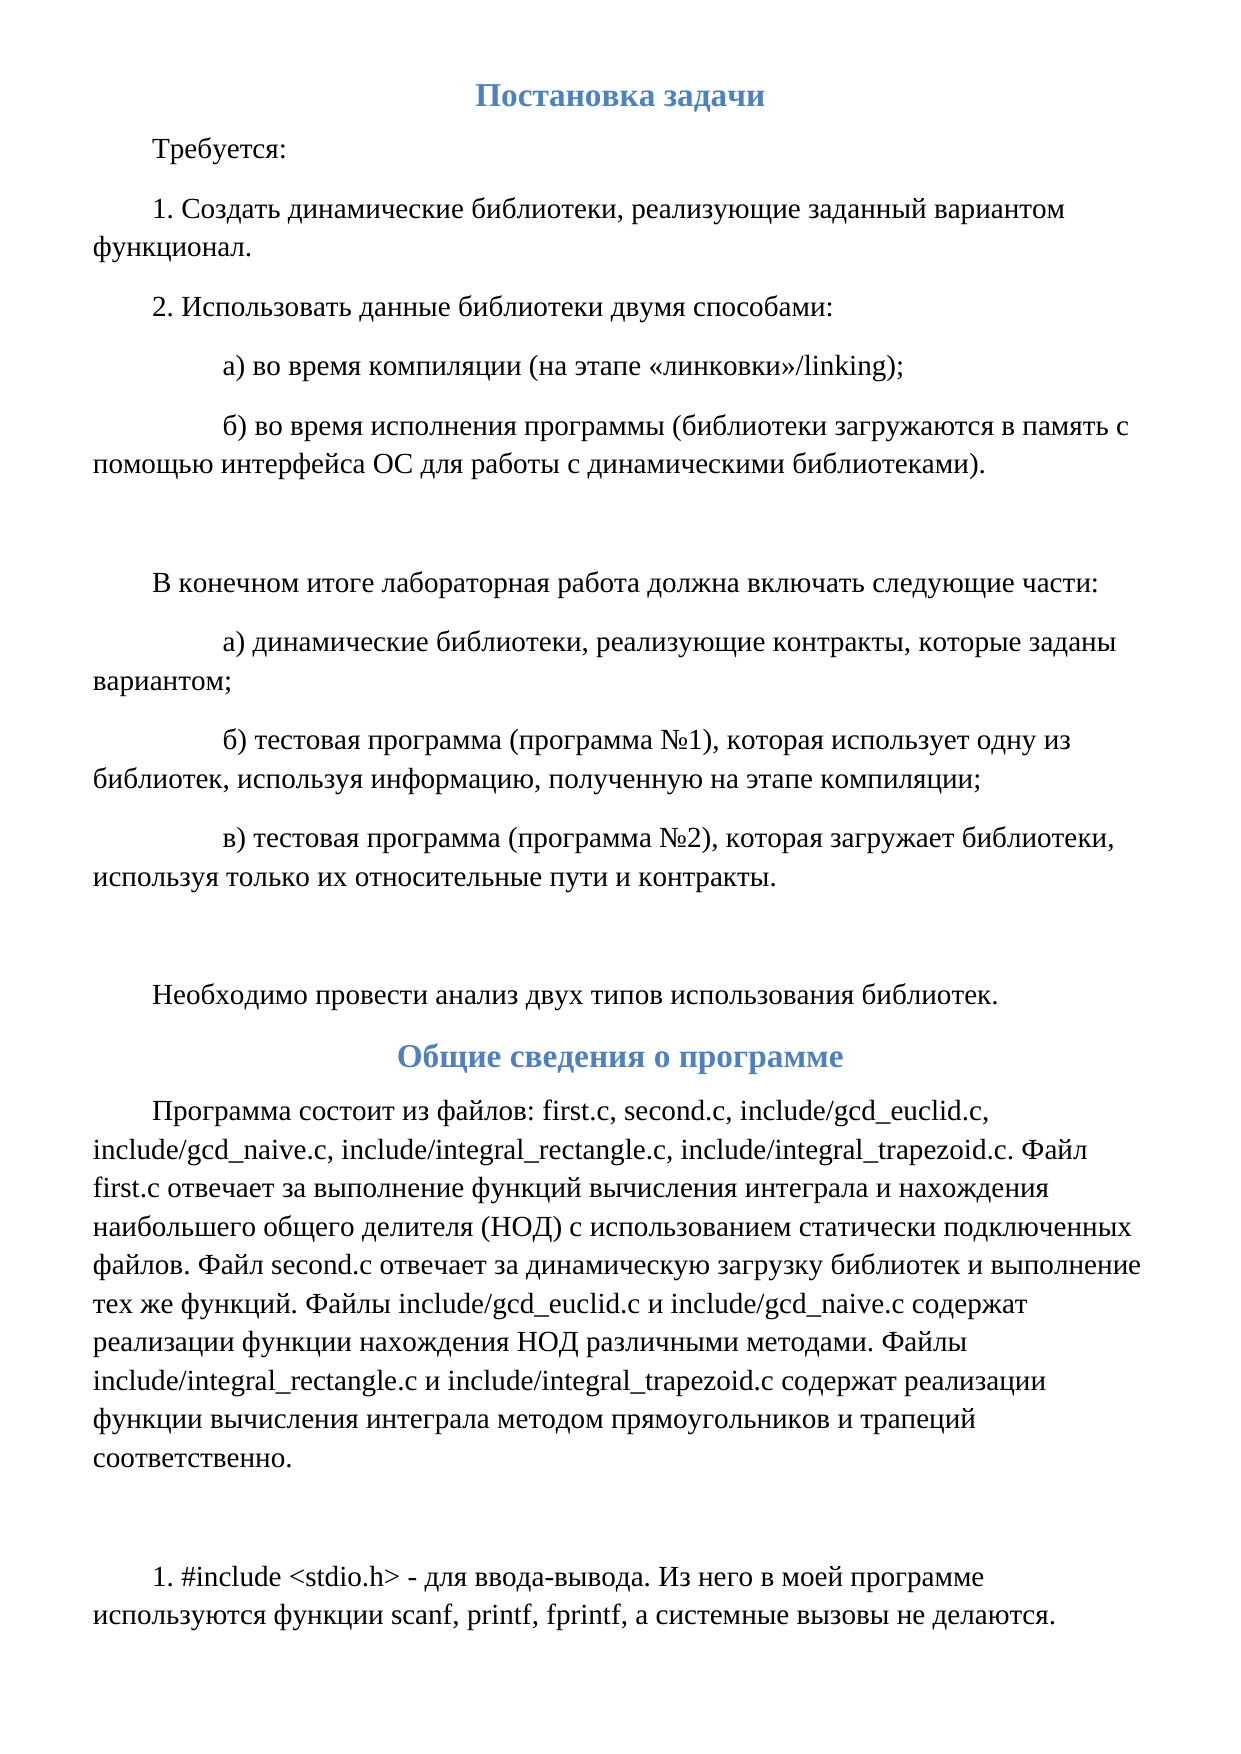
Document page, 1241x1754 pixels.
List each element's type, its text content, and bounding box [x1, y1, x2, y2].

text б) во время исполнения программы (библиотеки загружаются в память с помощью интерфейса ОС для работы с динамическими библиотеками). [93, 408, 1147, 480]
subtitle Постановка задачи [93, 75, 1147, 113]
text а) во время компиляции (на этапе «линковки»/linking); [93, 348, 1147, 382]
text Требуется: [93, 132, 1147, 165]
text а) динамические библиотеки, реализующие контракты, которые заданы вариантом; [93, 624, 1147, 696]
text б) тестовая программа (программа №1), которая использует одну из библиотек, используя информацию, полученную на этапе компиляции; [93, 722, 1147, 794]
text в) тестовая программа (программа №2), которая загружает библиотеки, используя только их относительные пути и контракты. [93, 820, 1147, 892]
text 2. Использовать данные библиотеки двумя способами: [93, 289, 1147, 322]
text 1. Создать динамические библиотеки, реализующие заданный вариантом функционал. [93, 191, 1147, 263]
text Программа состоит из файлов: first.c, second.c, include/gcd_euclid.c, include/gcd_naive.c, include/integral_rectangle.c, include/integral_trapezoid.c. Файл first.c отвечает за выполнение функций вычисления интеграла и нахождения наибольшего общего делителя (НОД) с использованием статически подключенных файлов. Файл second.c отвечает за динамическую загрузку библиотек и выполнение тех же функций. Файлы include/gcd_euclid.c и include/gcd_naive.c содержат реализации функции нахождения НОД различными методами. Файлы include/integral_rectangle.c и include/integral_trapezoid.c содержат реализации функции вычисления интеграла методом прямоугольников и трапеций соответственно. [93, 1093, 1147, 1474]
text 1. #include <stdio.h> - для ввода-вывода. Из него в моей программе используются функции scanf, printf, fprintf, а системные вызовы не делаются. [93, 1559, 1147, 1631]
text Необходимо провести анализ двух типов использования библиотек. [93, 977, 1147, 1011]
subtitle Общие сведения о программе [93, 1037, 1147, 1075]
text В конечном итоге лабораторная работа должна включать следующие части: [93, 565, 1147, 598]
